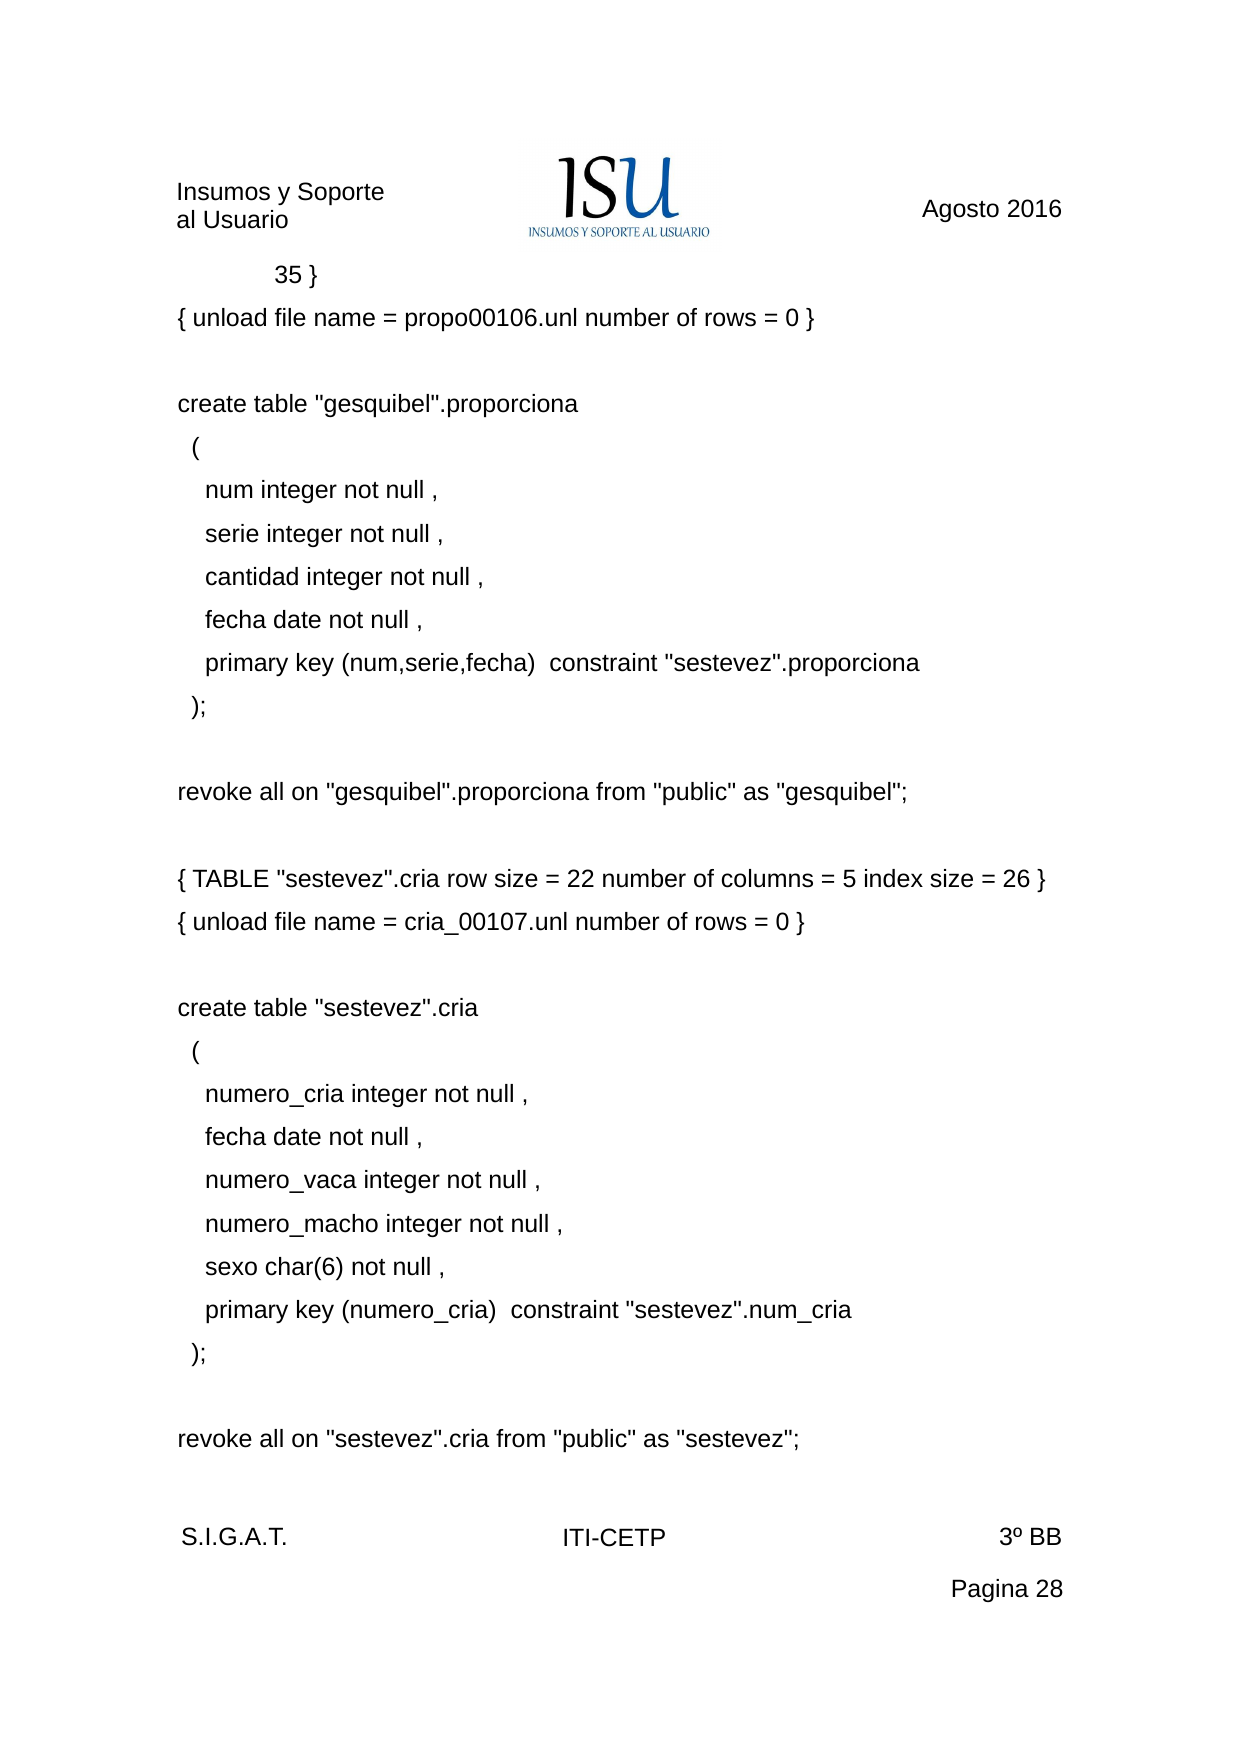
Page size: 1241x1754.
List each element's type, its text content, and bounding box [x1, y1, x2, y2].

text 35 } { unload file name = propo00106.unl number of rows = 0 } create table "gesquibel".proporciona ( num integer not null , serie integer not null , cantidad integer not null , fecha date not null , primary key (num,serie,fecha) constraint "sestevez".proporciona ); revoke all on "gesquibel".proporciona from "public" as "gesquibel"; { TABLE "sestevez".cria row size = 22 number of columns = 5 index size = 26 } { unload file name = cria_00107.unl number of rows = 0 } create table "sestevez".cria ( numero_cria integer not null , fecha date not null , numero_vaca integer not null , numero_macho integer not null , sexo char(6) not null , primary key (numero_cria) constraint "sestevez".num_cria ); revoke all on "sestevez".cria from "public" as "sestevez"; [177, 260, 1063, 1453]
picture [517, 138, 723, 252]
